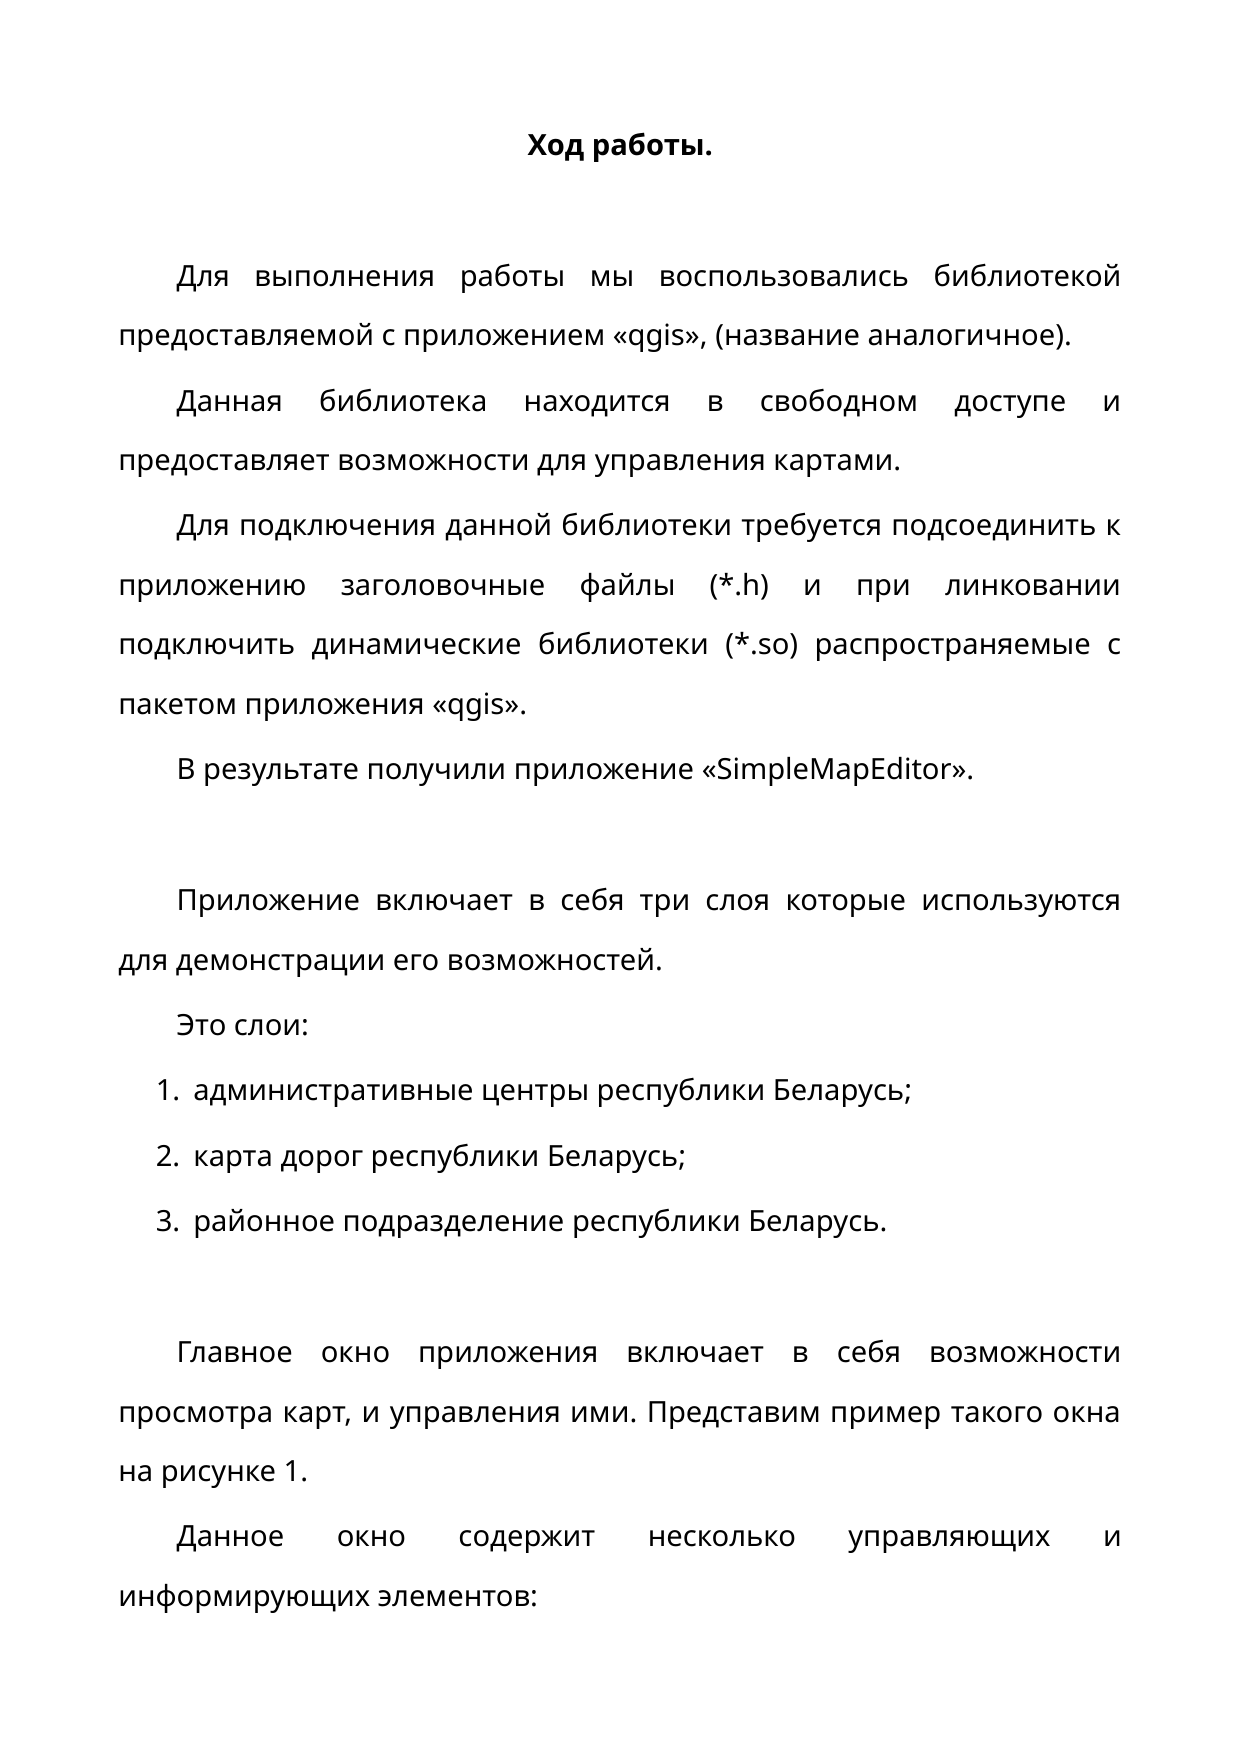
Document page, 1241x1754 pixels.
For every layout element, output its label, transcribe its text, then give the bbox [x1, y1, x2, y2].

text Данная библиотека находится в свободном доступе и предоставляет возможности для управления картами. [118, 380, 1122, 479]
text Главное окно приложения включает в себя возможности просмотра карт, и управления ими. Представим пример такого окна на рисунке 1. [118, 1331, 1122, 1490]
text В результате получили приложение «SimpleMapEditor». [118, 748, 1122, 788]
text Это слои: [118, 1004, 1122, 1044]
list административные центры республики Беларусь; [156, 1070, 1122, 1109]
text Приложение включает в себя три слоя которые используются для демонстрации его возможностей. [118, 879, 1122, 978]
list карта дорог республики Беларусь; [156, 1135, 1122, 1175]
text Для выполнения работы мы воспользовались библиотекой предоставляемой с приложением «qgis», (название аналогичное). [118, 255, 1122, 354]
text Ход работы. [118, 124, 1122, 164]
list районное подразделение республики Беларусь. [156, 1201, 1122, 1240]
text Для подключения данной библиотеки требуется подсоединить к приложению заголовочные файлы (*.h) и при линковании подключить динамические библиотеки (*.so) распространяемые с пакетом приложения «qgis». [118, 505, 1122, 723]
text Данное окно содержит несколько управляющих и информирующих элементов: [118, 1516, 1122, 1615]
